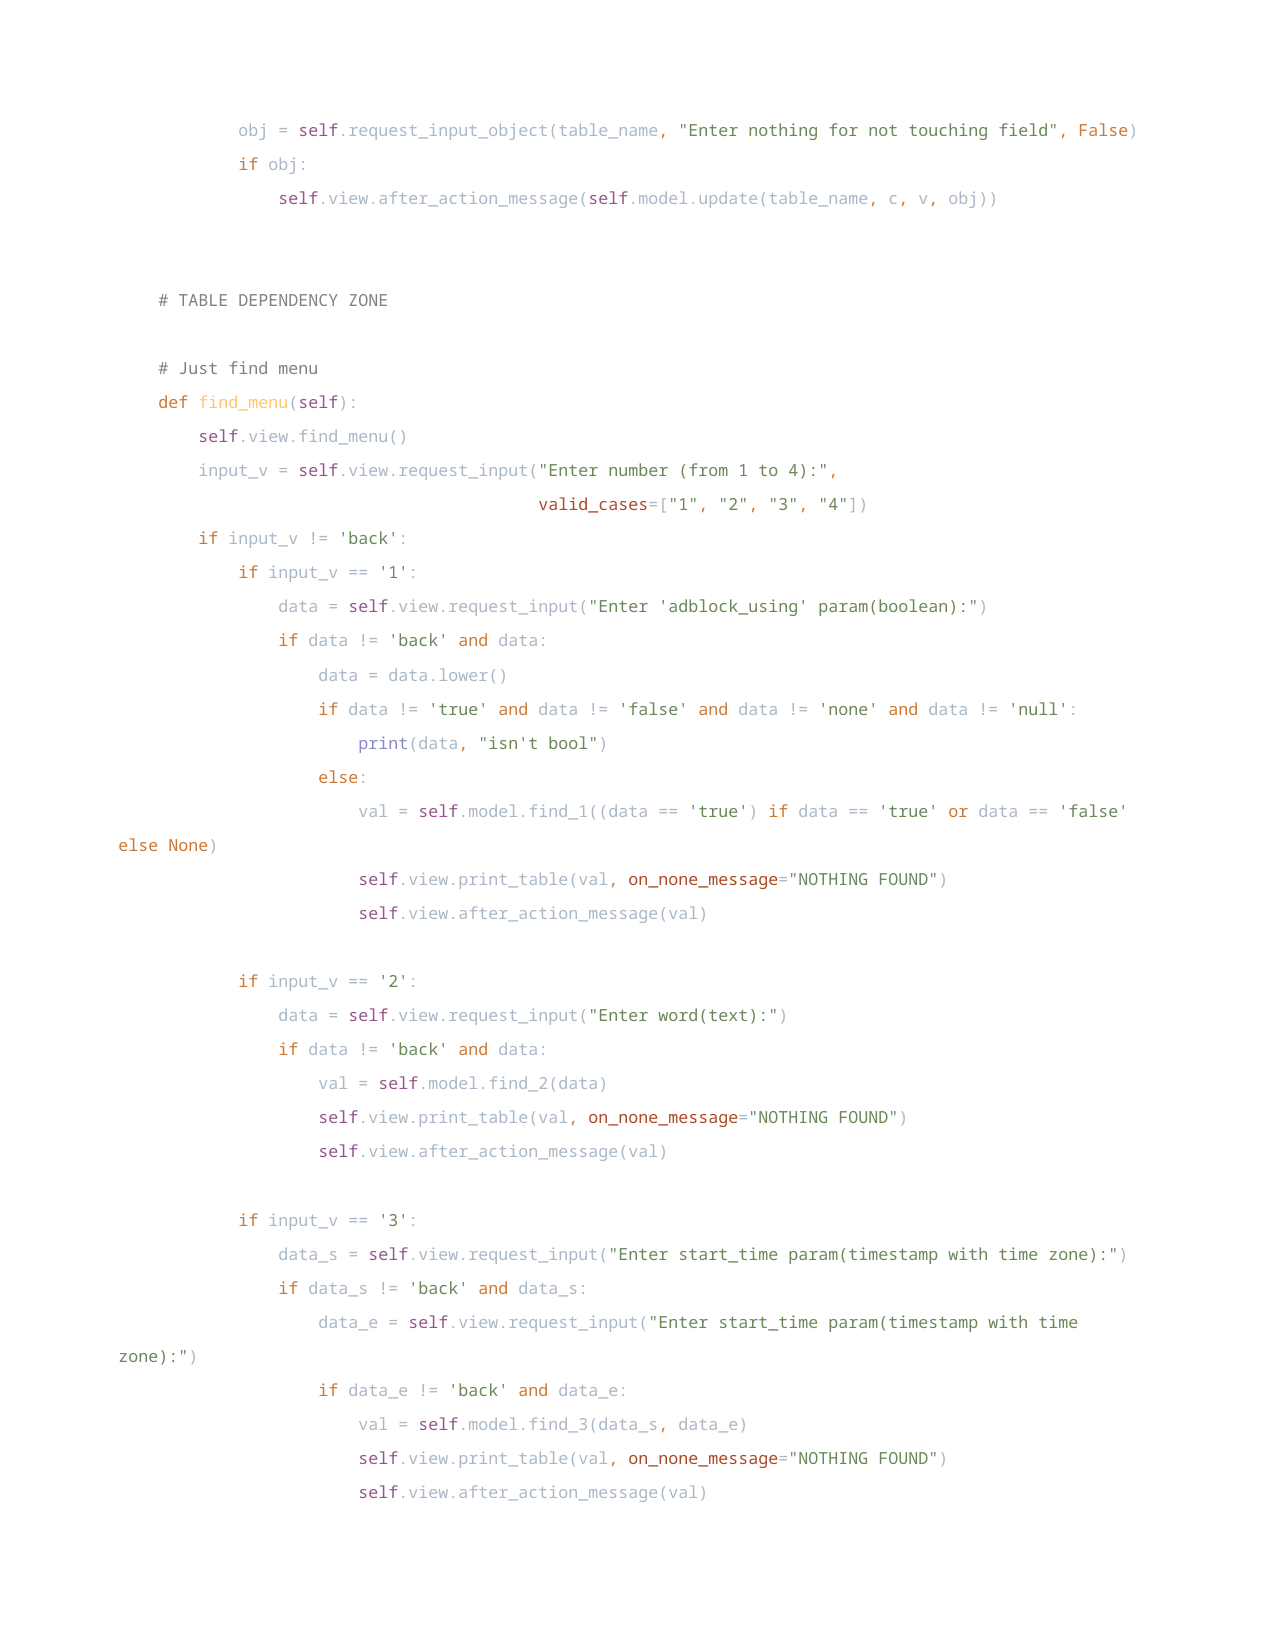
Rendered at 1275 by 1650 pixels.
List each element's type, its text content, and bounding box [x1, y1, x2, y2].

text obj = self.request_input_object(table_name, "Enter nothing for not touching field", False) if obj: self.view.after_action_message(self.model.update(table_name, c, v, obj)) # TABLE DEPENDENCY ZONE # Just find menu def find_menu(self): self.view.find_menu() input_v = self.view.request_input("Enter number (from 1 to 4):", valid_cases=["1", "2", "3", "4"]) if input_v != 'back': if input_v == '1': data = self.view.request_input("Enter 'adblock_using' param(boolean):") if data != 'back' and data: data = data.lower() if data != 'true' and data != 'false' and data != 'none' and data != 'null': print(data, "isn't bool") else: val = self.model.find_1((data == 'true') if data == 'true' or data == 'false' else None) self.view.print_table(val, on_none_message="NOTHING FOUND") self.view.after_action_message(val) if input_v == '2': data = self.view.request_input("Enter word(text):") if data != 'back' and data: val = self.model.find_2(data) self.view.print_table(val, on_none_message="NOTHING FOUND") self.view.after_action_message(val) if input_v == '3': data_s = self.view.request_input("Enter start_time param(timestamp with time zone):") if data_s != 'back' and data_s: data_e = self.view.request_input("Enter start_time param(timestamp with time zone):") if data_e != 'back' and data_e: val = self.model.find_3(data_s, data_e) self.view.print_table(val, on_none_message="NOTHING FOUND") self.view.after_action_message(val) [118, 118, 1157, 1503]
